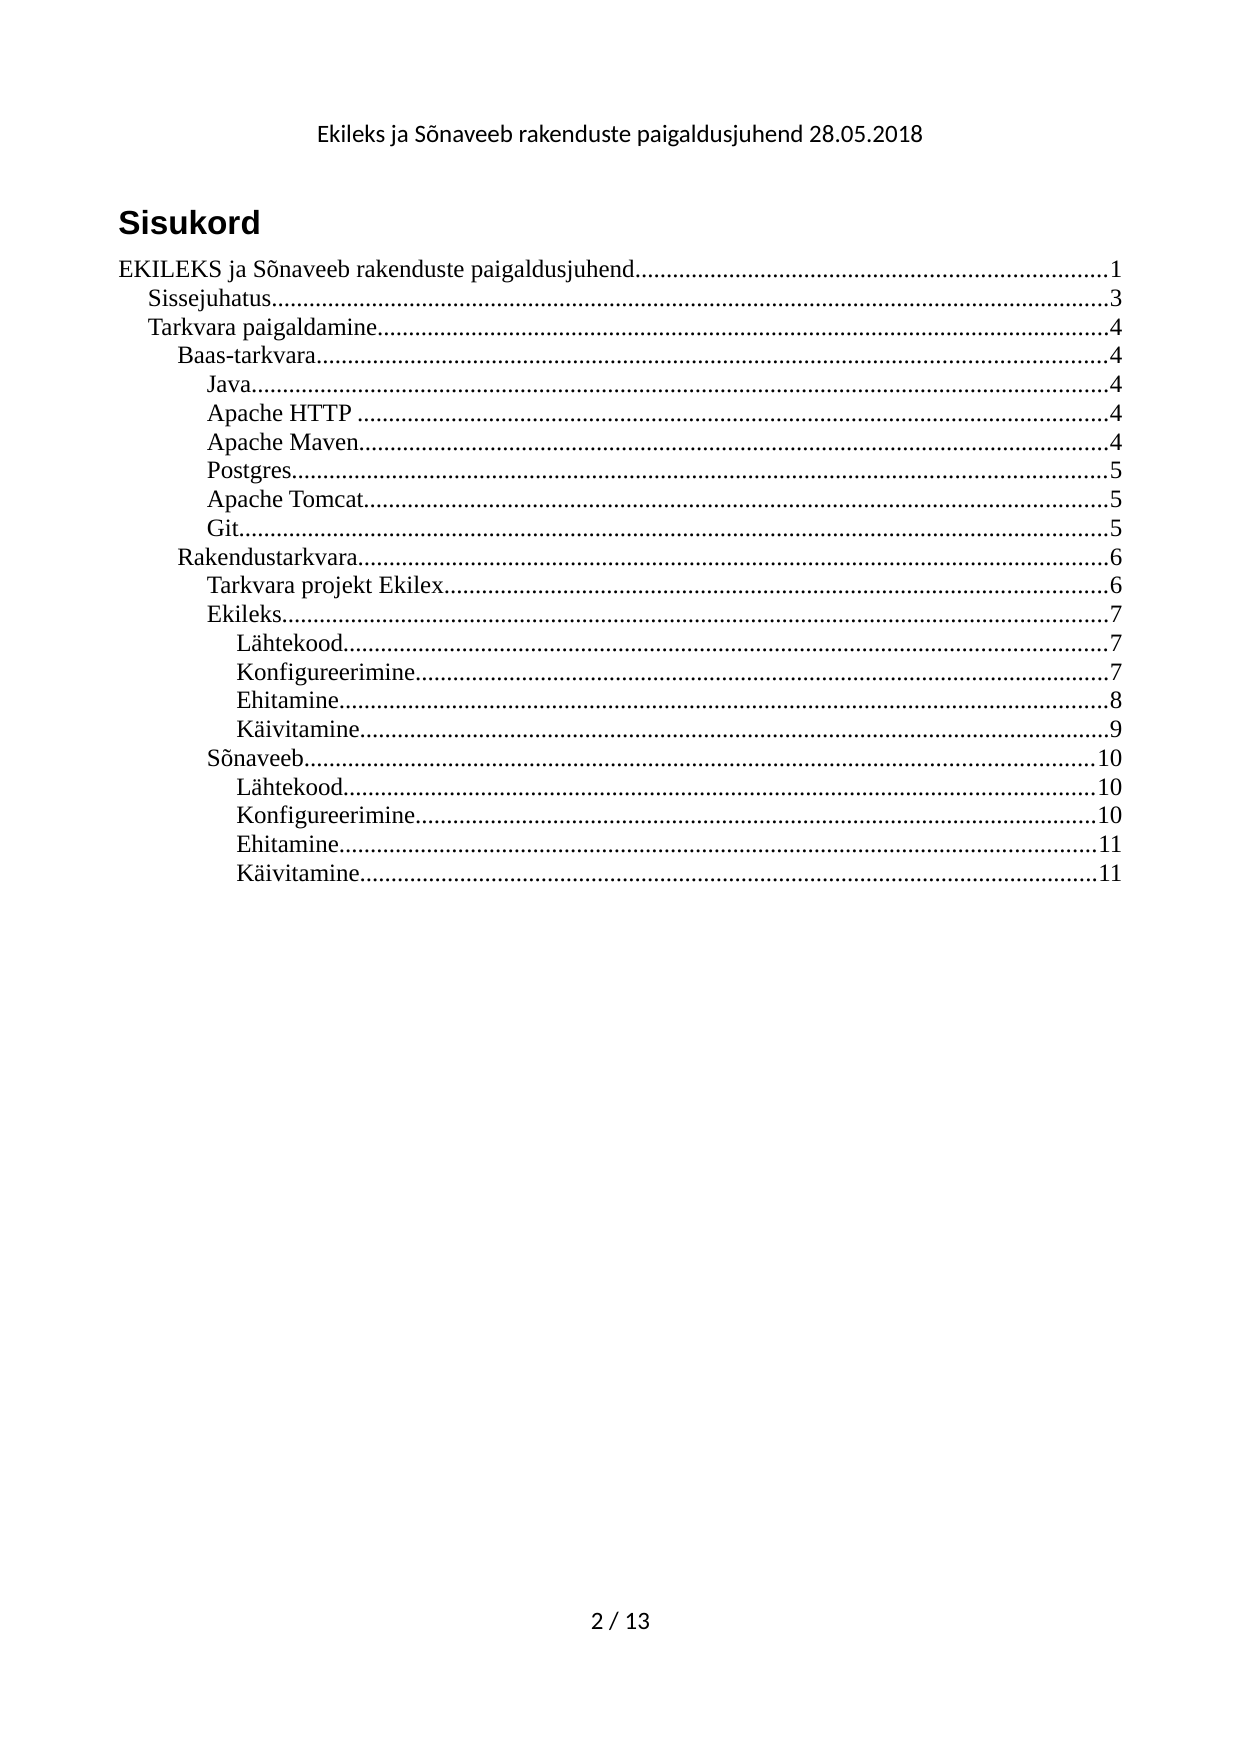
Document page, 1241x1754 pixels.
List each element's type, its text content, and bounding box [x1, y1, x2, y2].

text Ekileks 7 [207, 599, 1122, 628]
text Postgres 5 [207, 455, 1122, 484]
text Java 4 [207, 369, 1122, 398]
text Konfigureerimine 7 [236, 657, 1122, 685]
text Ehitamine 11 [236, 829, 1122, 858]
text Git 5 [207, 513, 1122, 542]
text Ehitamine 8 [236, 685, 1122, 714]
text Apache Maven 4 [207, 427, 1122, 455]
text Lähtekood 10 [236, 772, 1122, 800]
text Rakendustarkvara 6 [177, 542, 1122, 570]
text Tarkvara paigaldamine 4 [148, 312, 1122, 340]
text Baas-tarkvara 4 [177, 340, 1122, 369]
text EKILEKS ja Sõnaveeb rakenduste paigaldusjuhend 1 [118, 254, 1122, 283]
text Sissejuhatus 3 [148, 283, 1122, 312]
subtitle Sisukord [118, 203, 1122, 242]
text Sõnaveeb 10 [207, 743, 1122, 772]
text Apache HTTP 4 [207, 398, 1122, 427]
text Konfigureerimine 10 [236, 800, 1122, 829]
text Käivitamine 9 [236, 714, 1122, 743]
text Apache Tomcat 5 [207, 484, 1122, 513]
text Lähtekood 7 [236, 628, 1122, 657]
text Käivitamine 11 [236, 858, 1122, 887]
text Tarkvara projekt Ekilex 6 [207, 570, 1122, 599]
